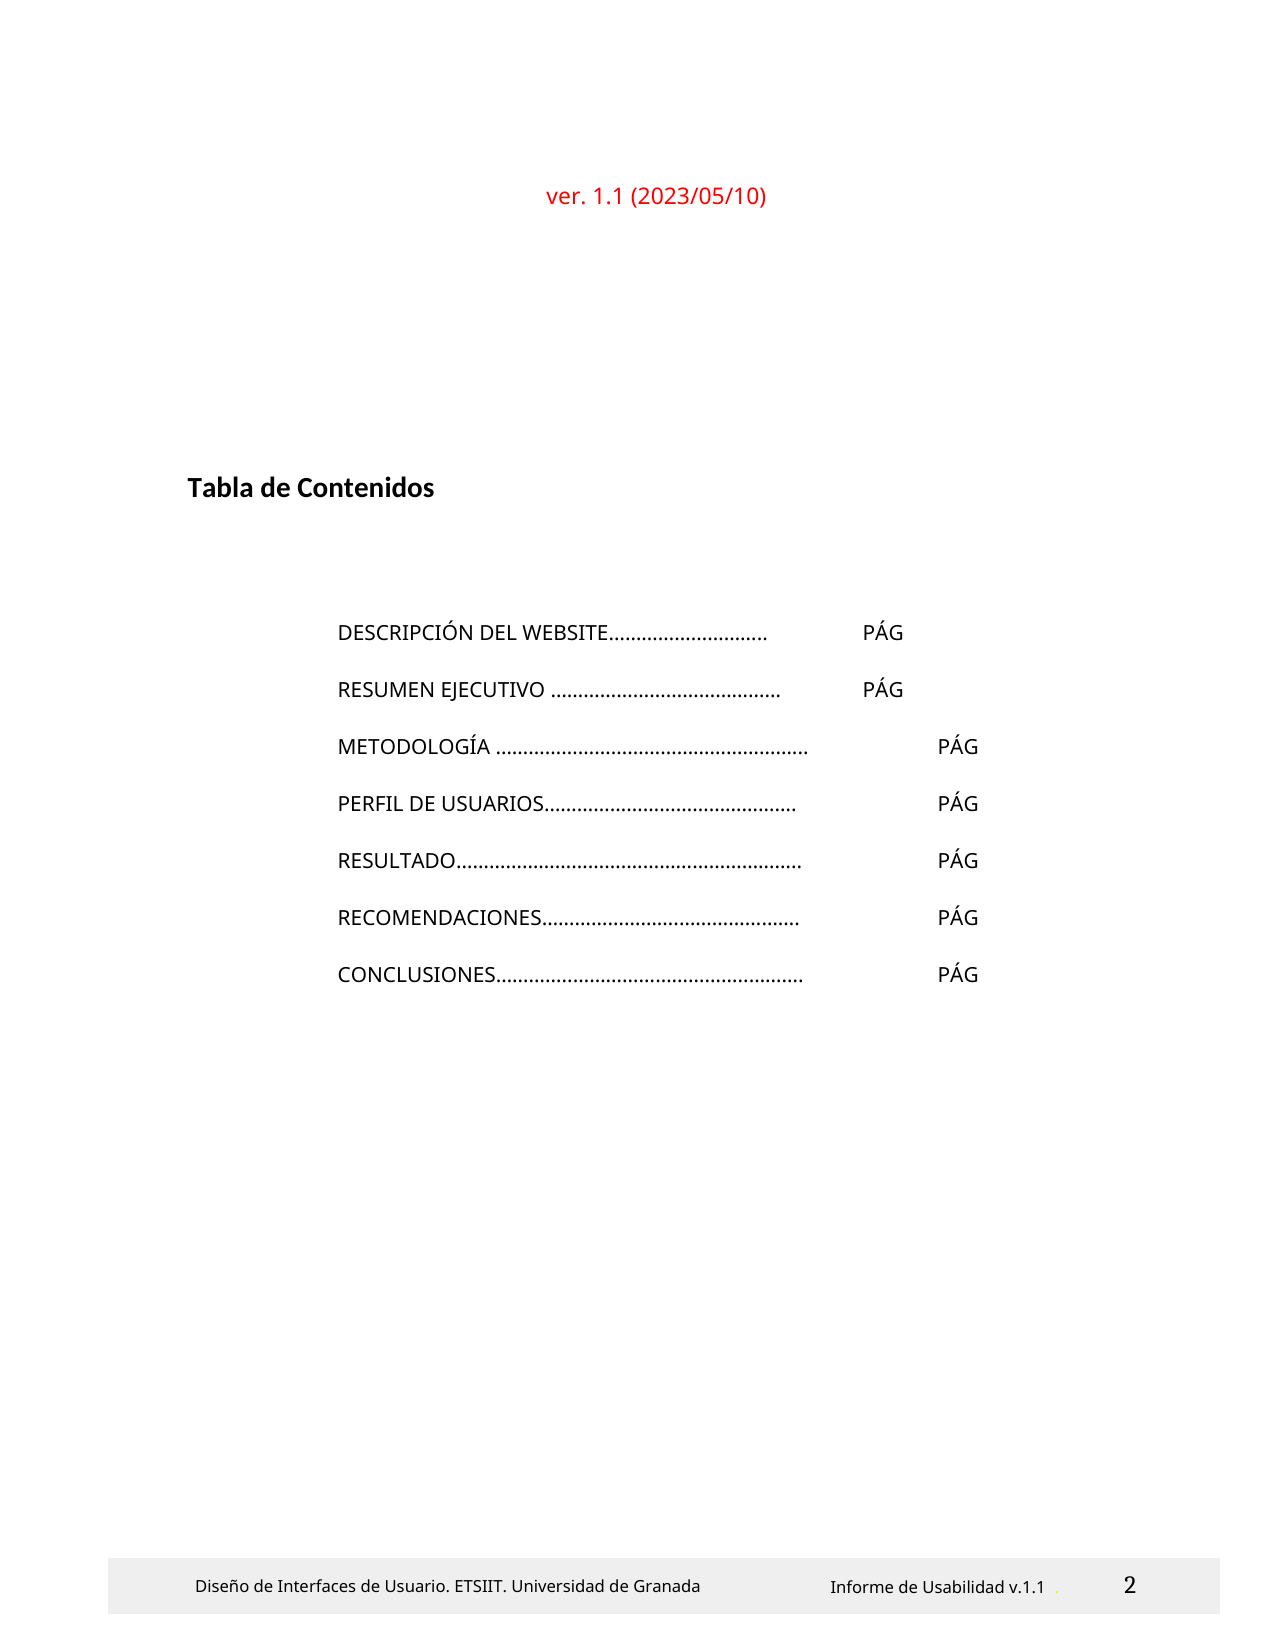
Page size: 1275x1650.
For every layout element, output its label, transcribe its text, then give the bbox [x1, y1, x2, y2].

text CONCLUSIONES…………..…………………………..………. PÁG [337, 960, 1125, 988]
text RECOMENDACIONES…………………….…………………. PÁG [337, 903, 1125, 931]
text RESUMEN EJECUTIVO …………………………………… PÁG [337, 675, 1125, 704]
text Tabla de Contenidos [187, 469, 1125, 505]
text ver. 1.1 (2023/05/10) [187, 179, 1125, 211]
text RESULTADO…………………………….……………………….. PÁG [337, 846, 1125, 874]
text DESCRIPCIÓN DEL WEBSITE……………………….. PÁG [337, 618, 1125, 647]
text PERFIL DE USUARIOS………………………………………. PÁG [337, 789, 1125, 818]
text METODOLOGÍA ………………………………………………... PÁG [337, 732, 1125, 761]
